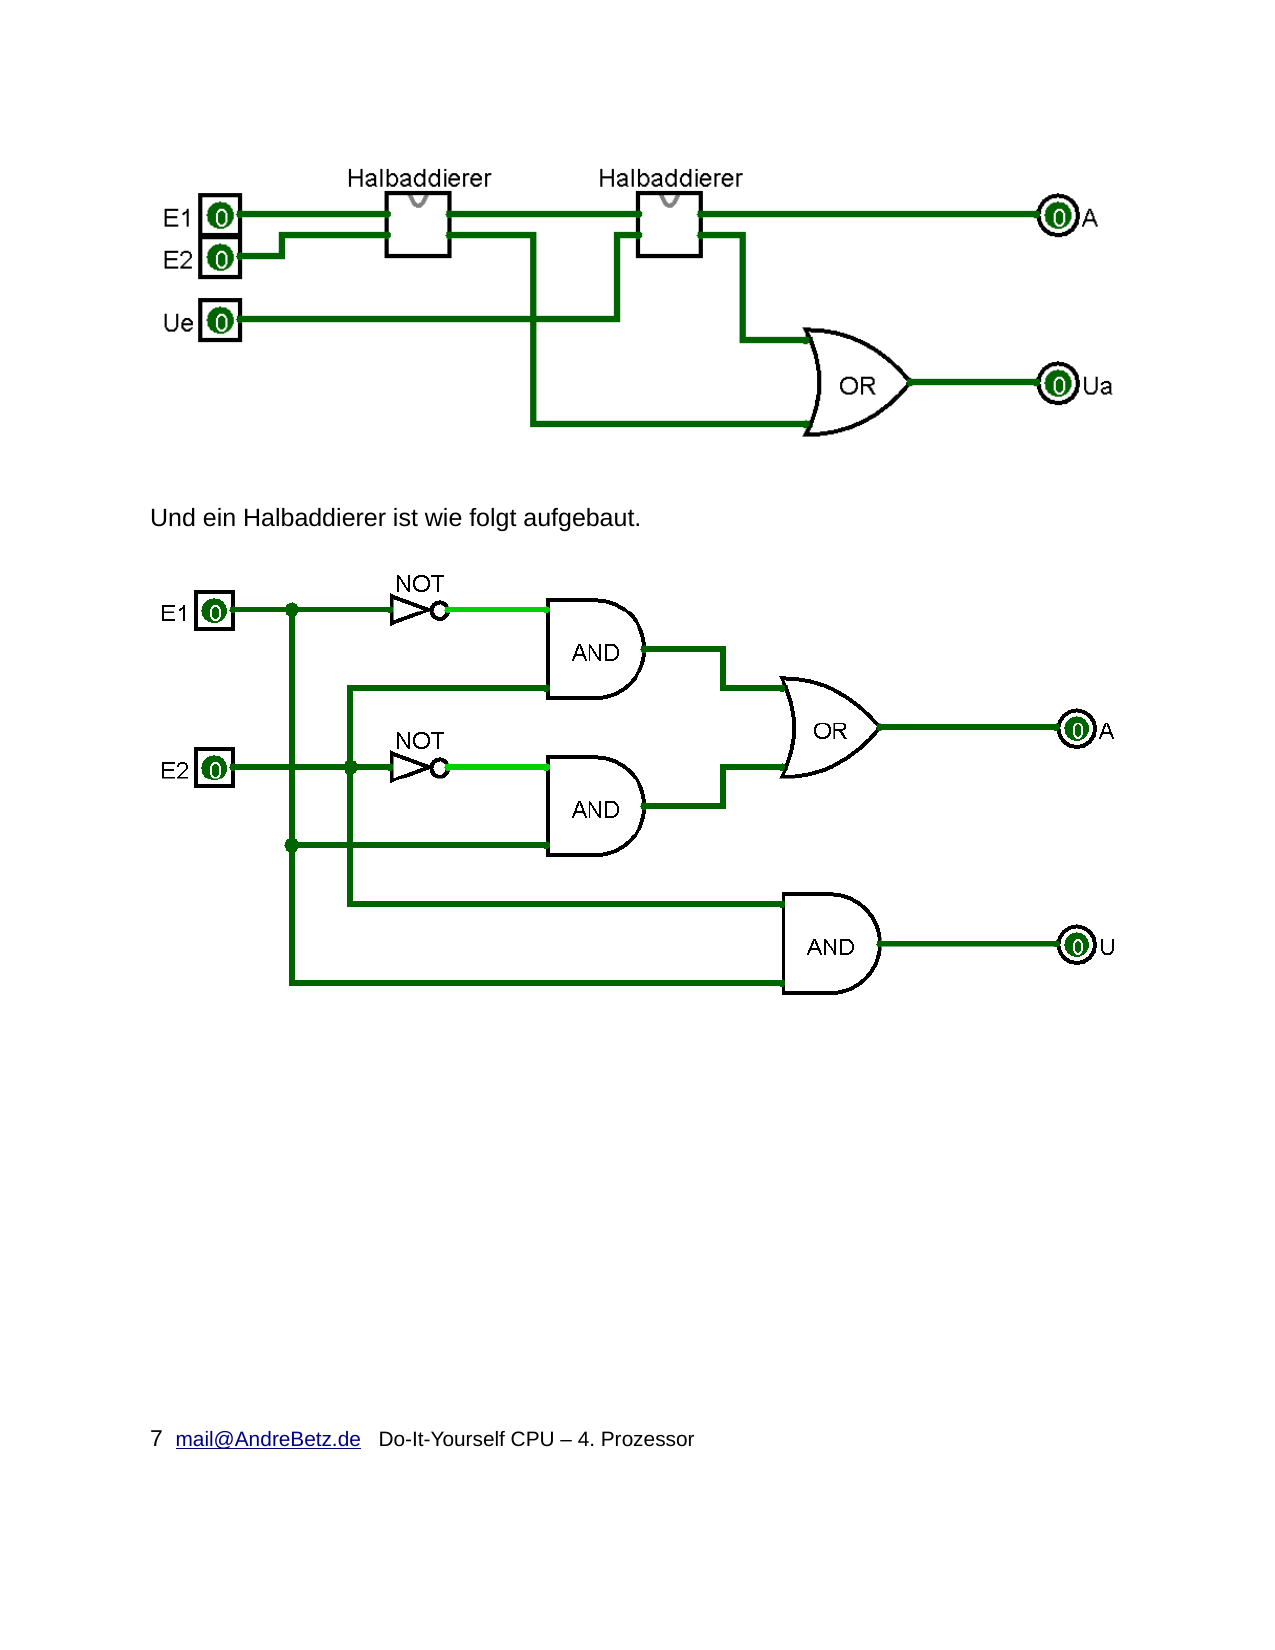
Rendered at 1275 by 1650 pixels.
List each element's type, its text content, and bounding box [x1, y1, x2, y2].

picture [150, 557, 1125, 1002]
picture [150, 150, 1125, 445]
text Und ein Halbaddierer ist wie folgt aufgebaut. [150, 503, 1125, 532]
